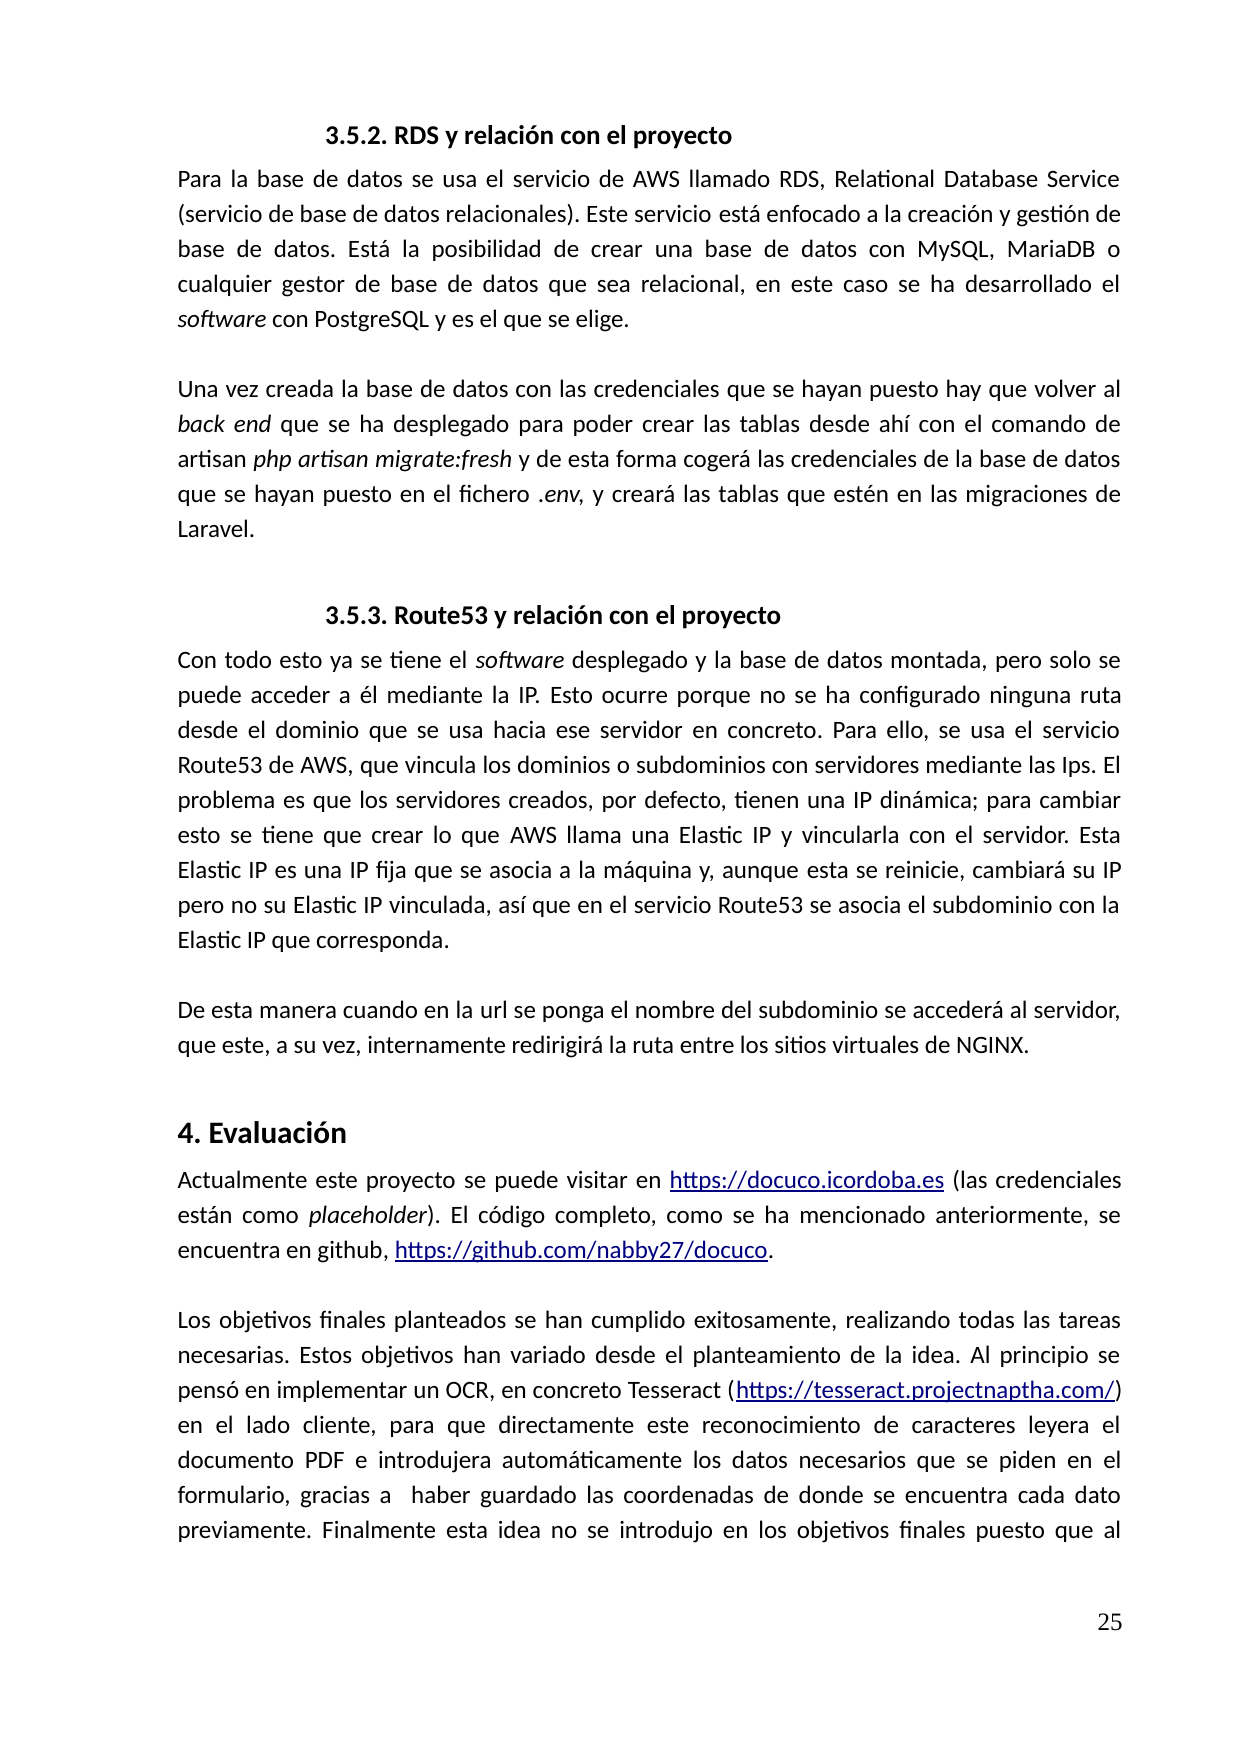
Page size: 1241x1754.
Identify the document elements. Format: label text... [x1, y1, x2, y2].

subtitle 4. Evaluación [347, 1113, 1122, 1151]
text Con todo esto ya se tiene el software desplegado y la base de datos montada, pero solo se puede acceder a él mediante la IP. Esto ocurre porque no se ha configurado ninguna ruta desde el dominio que se usa hacia ese servidor en concreto. Para ello, se usa el servicio Route53 de AWS, que vincula los dominios o subdominios con servidores mediante las Ips. El problema es que los servidores creados, por defecto, tienen una IP dinámica; para cambiar esto se tiene que crear lo que AWS llama una Elastic IP y vincularla con el servidor. Esta Elastic IP es una IP fija que se asocia a la máquina y, aunque esta se reinicie, cambiará su IP pero no su Elastic IP vinculada, así que en el servicio Route53 se asocia el subdominio con la Elastic IP que corresponda. [177, 674, 1122, 714]
text Actualmente este proyecto se puede visitar en https://docuco.icordoba.es (las credenciales están como placeholder). El código completo, como se ha mencionado anteriormente, se [177, 1164, 1122, 1226]
text Con todo esto ya se tiene el software desplegado y la base de datos montada, pero solo se puede acceder a él mediante la IP. Esto ocurre porque no se ha configurado ninguna ruta desde el dominio que se usa hacia ese servidor en concreto. Para ello, se usa el servicio Route53 de AWS, que vincula los dominios o subdominios con servidores mediante las Ips. El problema es que los servidores creados, por defecto, tienen una IP dinámica; para cambiar esto se tiene que crear lo que AWS llama una Elastic IP y vincularla con el servidor. Esta Elastic IP es una IP fija que se asocia a la máquina y, aunque esta se reinicie, cambiará su IP pero no su Elastic IP vinculada, así que en el servicio Route53 se asocia el subdominio con la Elastic IP que corresponda. [177, 814, 1122, 889]
text Para la base de datos se usa el servicio de AWS llamado RDS, Relational Database Service (servicio de base de datos relacionales). Este servicio está enfocado a la creación y gestión de base de datos. Está la posibilidad de crear una base de datos con MySQL, MariaDB o cualquier gestor de base de datos que sea relacional, en este caso se ha desarrollado el software con PostgreSQL y es el que se elige. [177, 299, 1122, 334]
text Los objetivos finales planteados se han cumplido exitosamente, realizando todas las tareas necesarias. Estos objetivos han variado desde el planteamiento de la idea. Al principio se pensó en implementar un OCR, en concreto Tesseract (https://tesseract.projectnaptha.com/) en el lado cliente, para que directamente este reconocimiento de caracteres leyera el documento PDF e introdujera automáticamente los datos necesarios que se piden en el formulario, gracias a haber guardado las coordenadas de donde se encuentra cada dato previamente. Finalmente esta idea no se introdujo en los objetivos finales puesto que al empezar el planteamiento y crear los wireframes se vio que podían darse muchas casuísticas que no se podían tener en cuenta, como por ejemplo que el mismo tipo de PDF tuviera más páginas o simplemente que una linea (como la de precio total) fuera más larga en un documento que en otro, y por ese motivo que los datos estuvieran en otras coordenadas del documento. De todas maneras es una idea de mejora que queda pendiente mirar cómo implementar de la mejor manera. [177, 1439, 1122, 1514]
text encuentra en github, https://github.com/nabby27/docuco. [177, 1227, 1122, 1264]
subtitle 3.5.3. Route53 y relación con el proyecto [781, 598, 1122, 631]
text Los objetivos finales planteados se han cumplido exitosamente, realizando todas las tareas necesarias. Estos objetivos han variado desde el planteamiento de la idea. Al principio se pensó en implementar un OCR, en concreto Tesseract (https://tesseract.projectnaptha.com/) en el lado cliente, para que directamente este reconocimiento de caracteres leyera el documento PDF e introdujera automáticamente los datos necesarios que se piden en el formulario, gracias a haber guardado las coordenadas de donde se encuentra cada dato previamente. Finalmente esta idea no se introdujo en los objetivos finales puesto que al empezar el planteamiento y crear los wireframes se vio que podían darse muchas casuísticas que no se podían tener en cuenta, como por ejemplo que el mismo tipo de PDF tuviera más páginas o simplemente que una linea (como la de precio total) fuera más larga en un documento que en otro, y por ese motivo que los datos estuvieran en otras coordenadas del documento. De todas maneras es una idea de mejora que queda pendiente mirar cómo implementar de la mejor manera. [177, 1369, 1122, 1400]
text Con todo esto ya se tiene el software desplegado y la base de datos montada, pero solo se puede acceder a él mediante la IP. Esto ocurre porque no se ha configurado ninguna ruta desde el dominio que se usa hacia ese servidor en concreto. Para ello, se usa el servicio Route53 de AWS, que vincula los dominios o subdominios con servidores mediante las Ips. El problema es que los servidores creados, por defecto, tienen una IP dinámica; para cambiar esto se tiene que crear lo que AWS llama una Elastic IP y vincularla con el servidor. Esta Elastic IP es una IP fija que se asocia a la máquina y, aunque esta se reinicie, cambiará su IP pero no su Elastic IP vinculada, así que en el servicio Route53 se asocia el subdominio con la Elastic IP que corresponda. [177, 744, 1122, 784]
subtitle 3.5.2. RDS y relación con el proyecto [733, 118, 1122, 151]
text Para la base de datos se usa el servicio de AWS llamado RDS, Relational Database Service (servicio de base de datos relacionales). Este servicio está enfocado a la creación y gestión de base de datos. Está la posibilidad de crear una base de datos con MySQL, MariaDB o cualquier gestor de base de datos que sea relacional, en este caso se ha desarrollado el software con PostgreSQL y es el que se elige. [177, 194, 1122, 269]
text De esta manera cuando en la url se ponga el nombre del subdominio se accederá al servidor, que este, a su vez, internamente redirigirá la ruta entre los sitios virtuales de NGINX. [177, 994, 1122, 1059]
text Una vez creada la base de datos con las credenciales que se hayan puesto hay que volver al back end que se ha desplegado para poder crear las tablas desde ahí con el comando de artisan php artisan migrate:fresh y de esta forma cogerá las credenciales de la base de datos que se hayan puesto en el fichero .env, y creará las tablas que estén en las migraciones de Laravel. [177, 439, 1122, 479]
text Una vez creada la base de datos con las credenciales que se hayan puesto hay que volver al back end que se ha desplegado para poder crear las tablas desde ahí con el comando de artisan php artisan migrate:fresh y de esta forma cogerá las credenciales de la base de datos que se hayan puesto en el fichero .env, y creará las tablas que estén en las migraciones de Laravel. [177, 509, 1122, 544]
subtitle 4. Evaluación [177, 1113, 193, 1151]
text Con todo esto ya se tiene el software desplegado y la base de datos montada, pero solo se puede acceder a él mediante la IP. Esto ocurre porque no se ha configurado ninguna ruta desde el dominio que se usa hacia ese servidor en concreto. Para ello, se usa el servicio Route53 de AWS, que vincula los dominios o subdominios con servidores mediante las Ips. El problema es que los servidores creados, por defecto, tienen una IP dinámica; para cambiar esto se tiene que crear lo que AWS llama una Elastic IP y vincularla con el servidor. Esta Elastic IP es una IP fija que se asocia a la máquina y, aunque esta se reinicie, cambiará su IP pero no su Elastic IP vinculada, así que en el servicio Route53 se asocia el subdominio con la Elastic IP que corresponda. [177, 919, 1122, 954]
